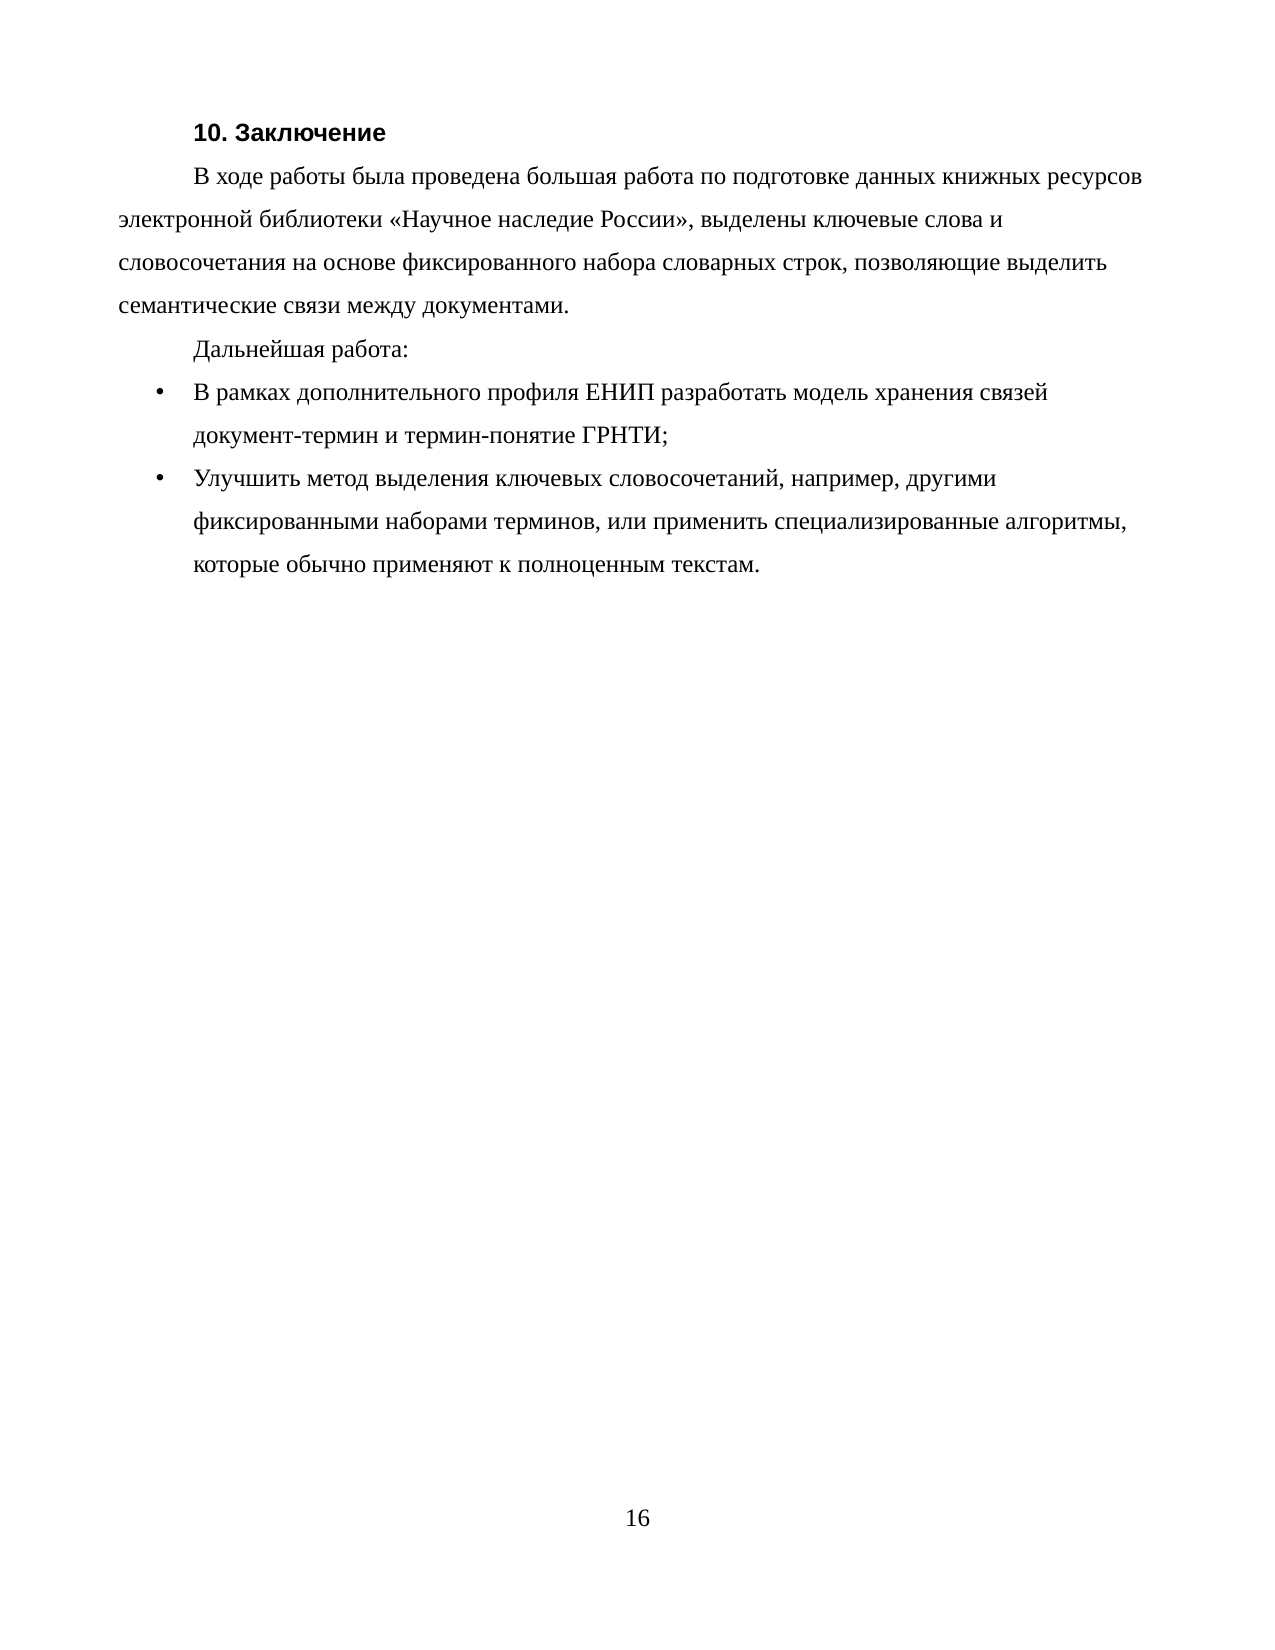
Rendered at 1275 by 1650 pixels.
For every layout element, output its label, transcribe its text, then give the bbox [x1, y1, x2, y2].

text В ходе работы была проведена большая работа по подготовке данных книжных ресурсов электронной библиотеки «Научное наследие России», выделены ключевые слова и словосочетания на основе фиксированного набора словарных строк, позволяющие выделить семантические связи между документами. [118, 161, 1157, 319]
subtitle 10. Заключение [118, 118, 1157, 147]
text Дальнейшая работа: [118, 334, 1157, 362]
list Улучшить метод выделения ключевых словосочетаний, например, другими фиксированными наборами терминов, или применить специализированные алгоритмы, которые обычно применяют к полноценным текстам. [156, 463, 1157, 578]
list В рамках дополнительного профиля ЕНИП разработать модель хранения связей документ-термин и термин-понятие ГРНТИ; [156, 377, 1157, 449]
